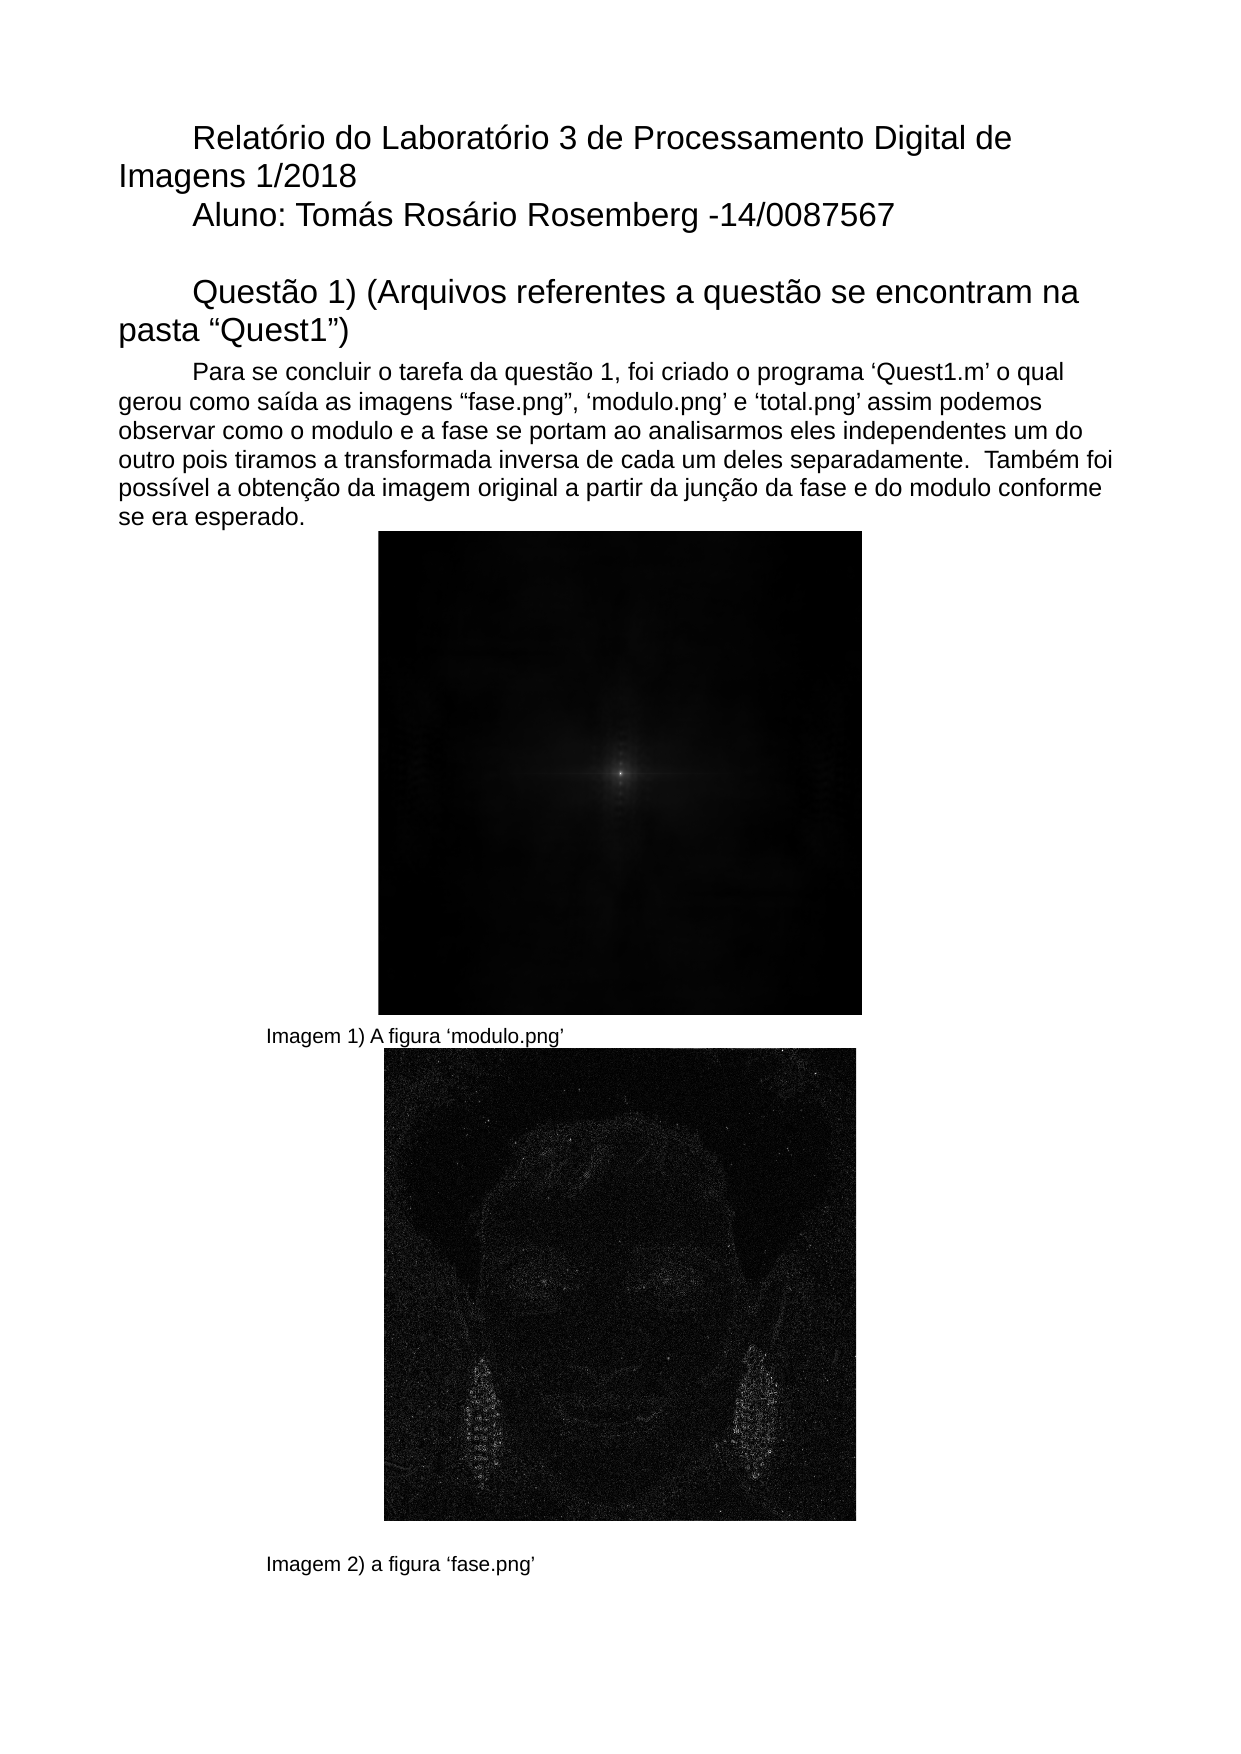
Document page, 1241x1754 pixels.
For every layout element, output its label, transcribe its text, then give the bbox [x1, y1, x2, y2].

text Imagem 1) A figura ‘modulo.png’ [118, 1020, 1122, 1048]
text Para se concluir o tarefa da questão 1, foi criado o programa ‘Quest1.m’ o qual gerou como saída as imagens “fase.png”, ‘modulo.png’ e ‘total.png’ assim podemos observar como o modulo e a fase se portam ao analisarmos eles independentes um do outro pois tiramos a transformada inversa de cada um deles separadamente. Também foi possível a obtenção da imagem original a partir da junção da fase e do modulo conforme se era esperado. [118, 349, 1122, 531]
text Imagem 2) a figura ‘fase.png’ [118, 1552, 1122, 1576]
text Aluno: Tomás Rosário Rosemberg -14/0087567 [118, 195, 1122, 233]
text Questão 1) (Arquivos referentes a questão se encontram na pasta “Quest1”) [118, 272, 1122, 349]
picture [384, 1048, 857, 1521]
text Relatório do Laboratório 3 de Processamento Digital de Imagens 1/2018 [118, 118, 1122, 195]
picture [378, 531, 862, 1015]
